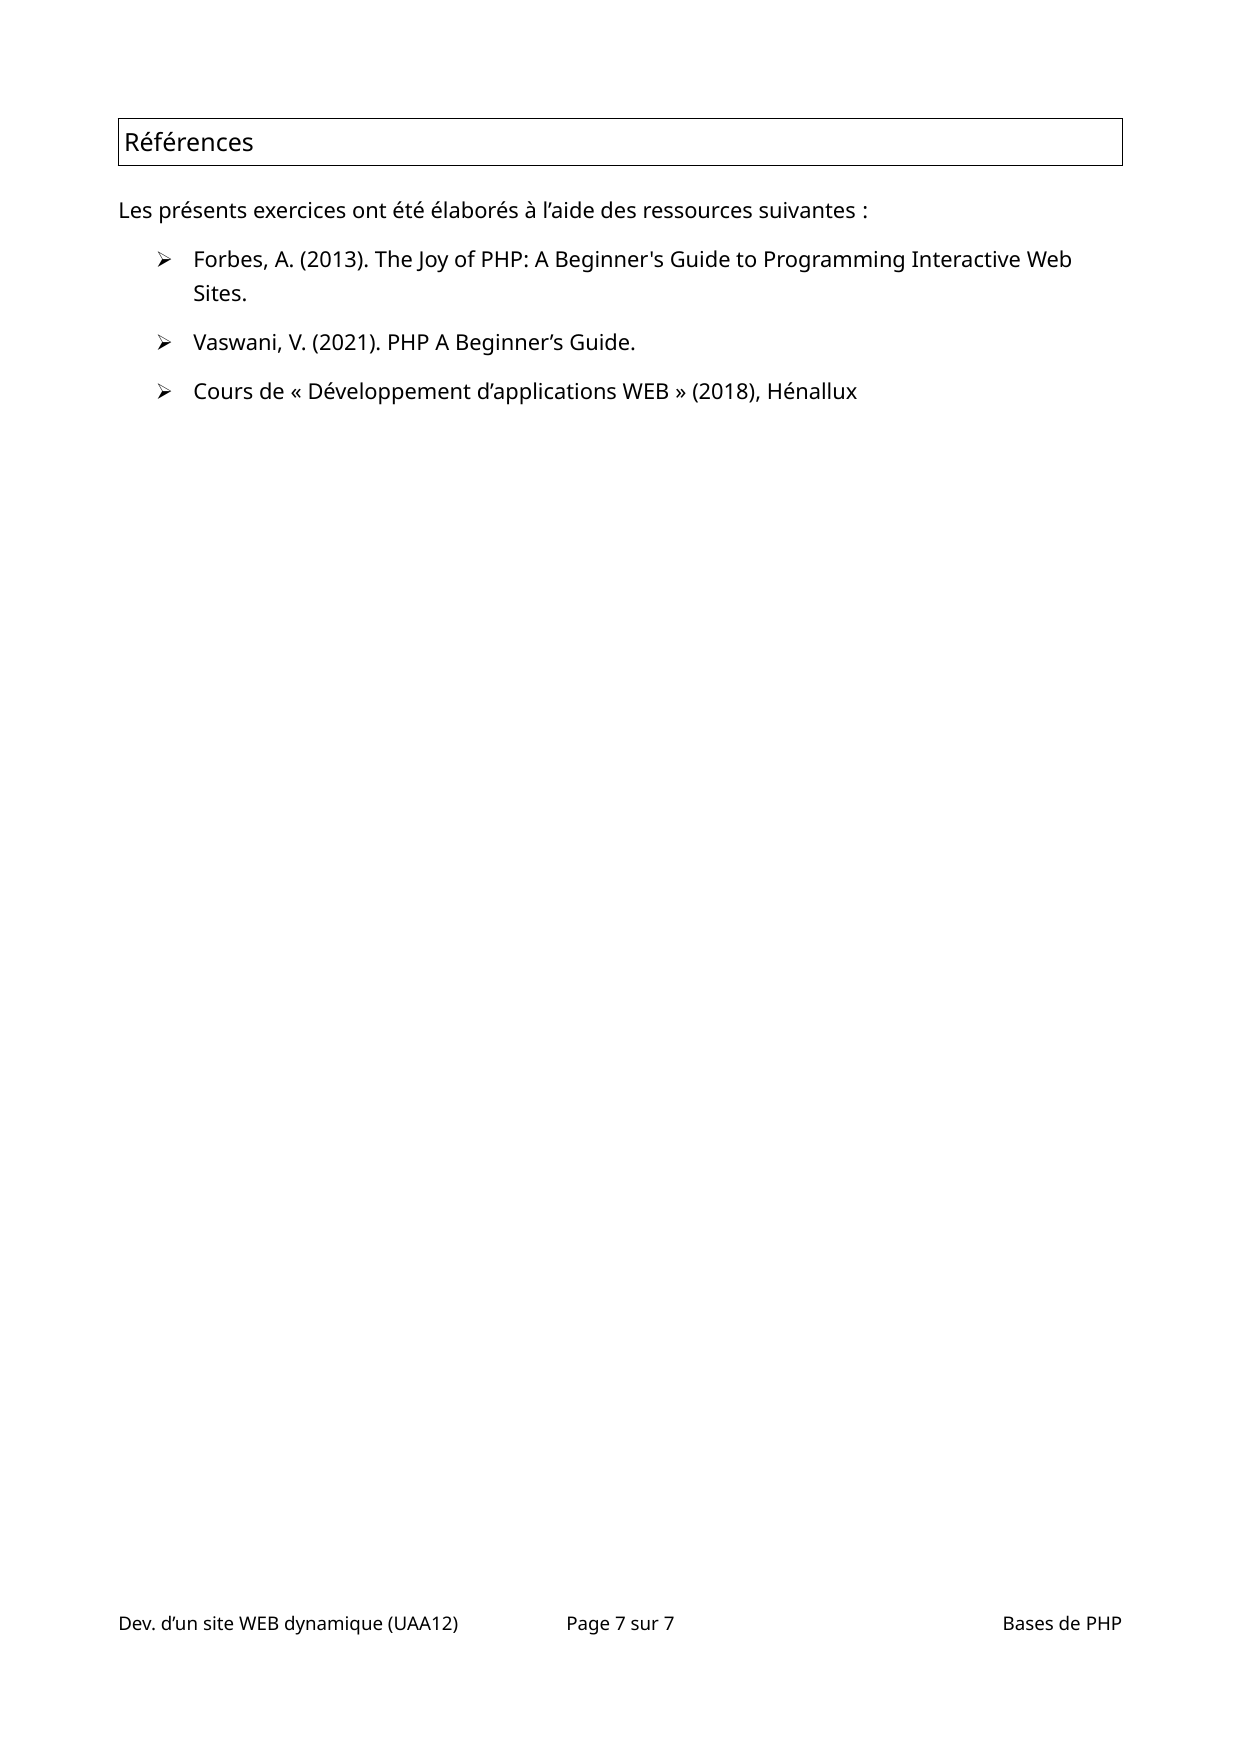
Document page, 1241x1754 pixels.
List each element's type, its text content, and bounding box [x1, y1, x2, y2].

list Vaswani, V. (2021). PHP A Beginner’s Guide. [156, 327, 1122, 357]
table_header Références [119, 119, 1122, 165]
list Forbes, A. (2013). The Joy of PHP: A Beginner's Guide to Programming Interactive Web Sites. [156, 244, 1122, 308]
list Cours de « Développement d’applications WEB » (2018), Hénallux [156, 376, 1122, 405]
text Les présents exercices ont été élaborés à l’aide des ressources suivantes : [118, 195, 1122, 225]
